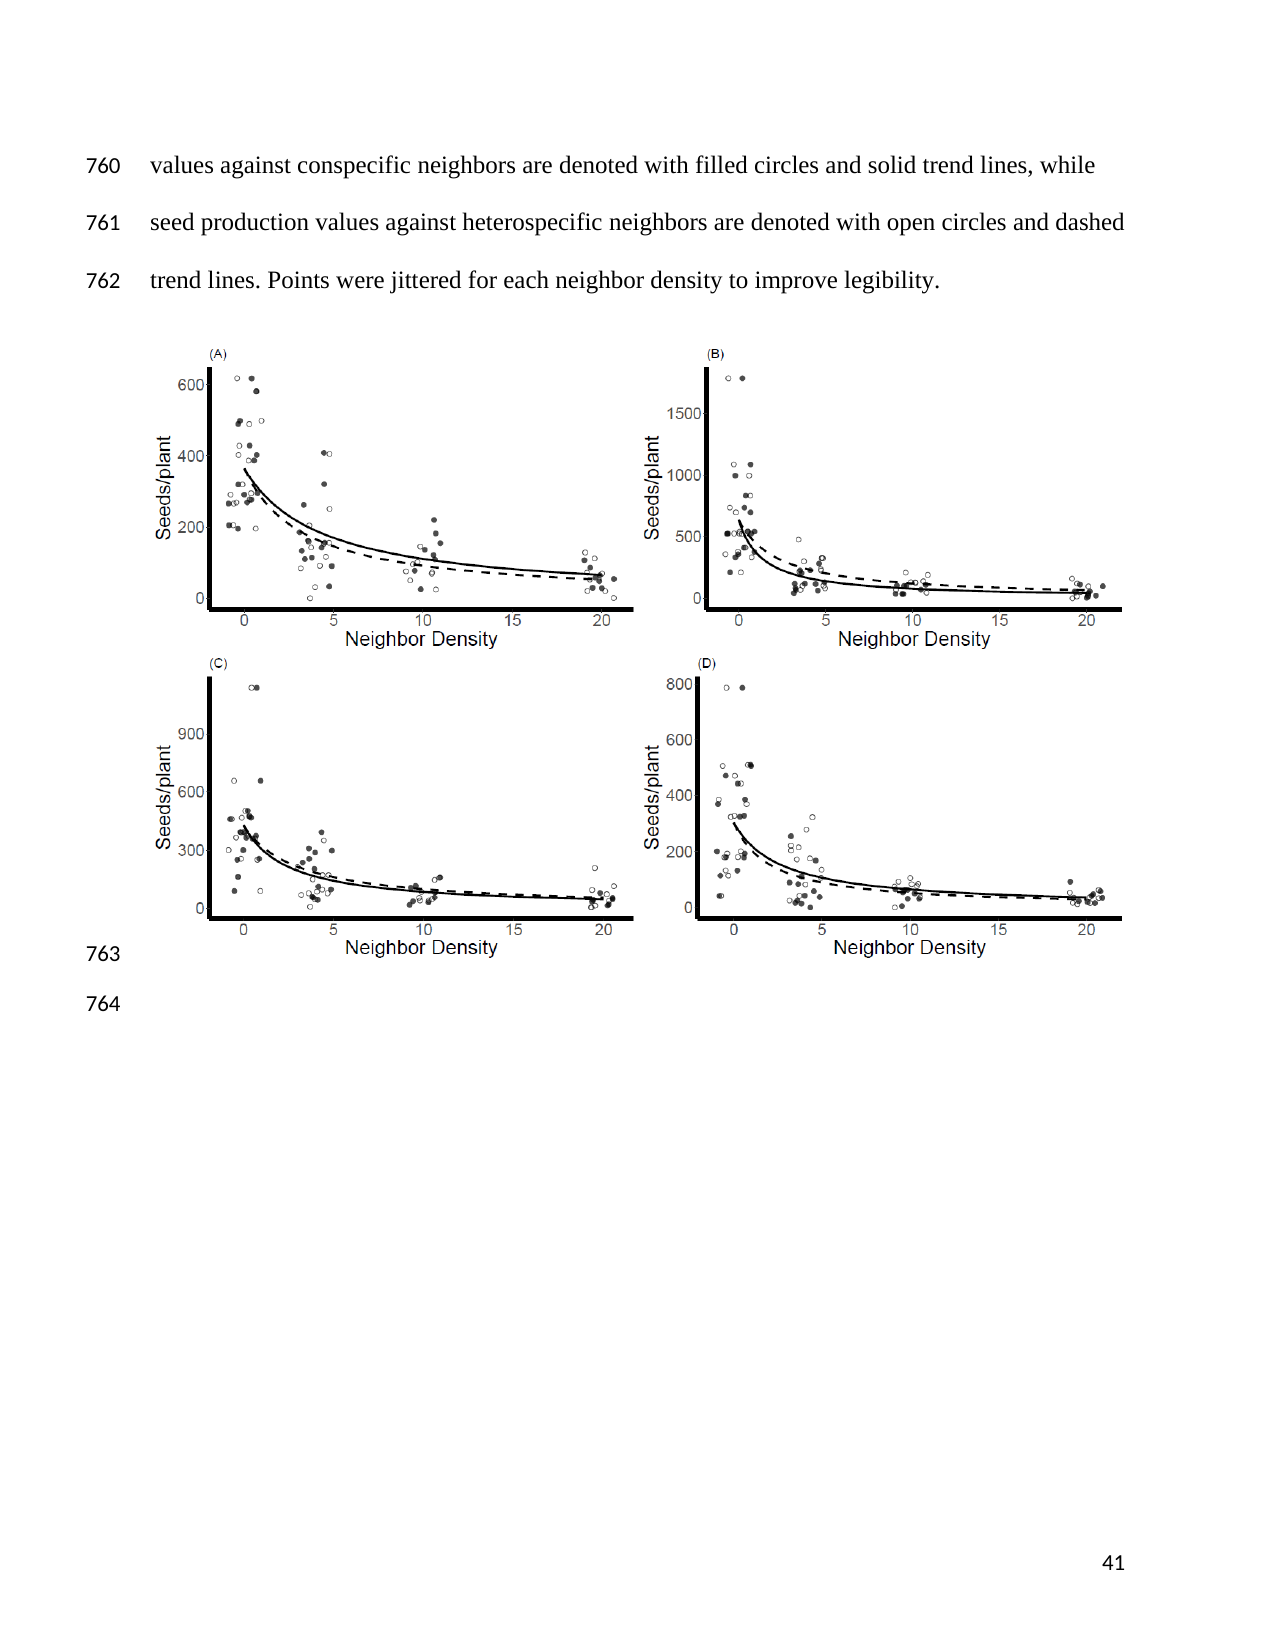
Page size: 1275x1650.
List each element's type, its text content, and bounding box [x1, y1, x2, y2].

text values against conspecific neighbors are denoted with filled circles and solid trend lines, while seed production values against heterospecific neighbors are denoted with open circles and dashed trend lines. Points were jittered for each neighbor density to improve legibility. [150, 150, 1125, 294]
